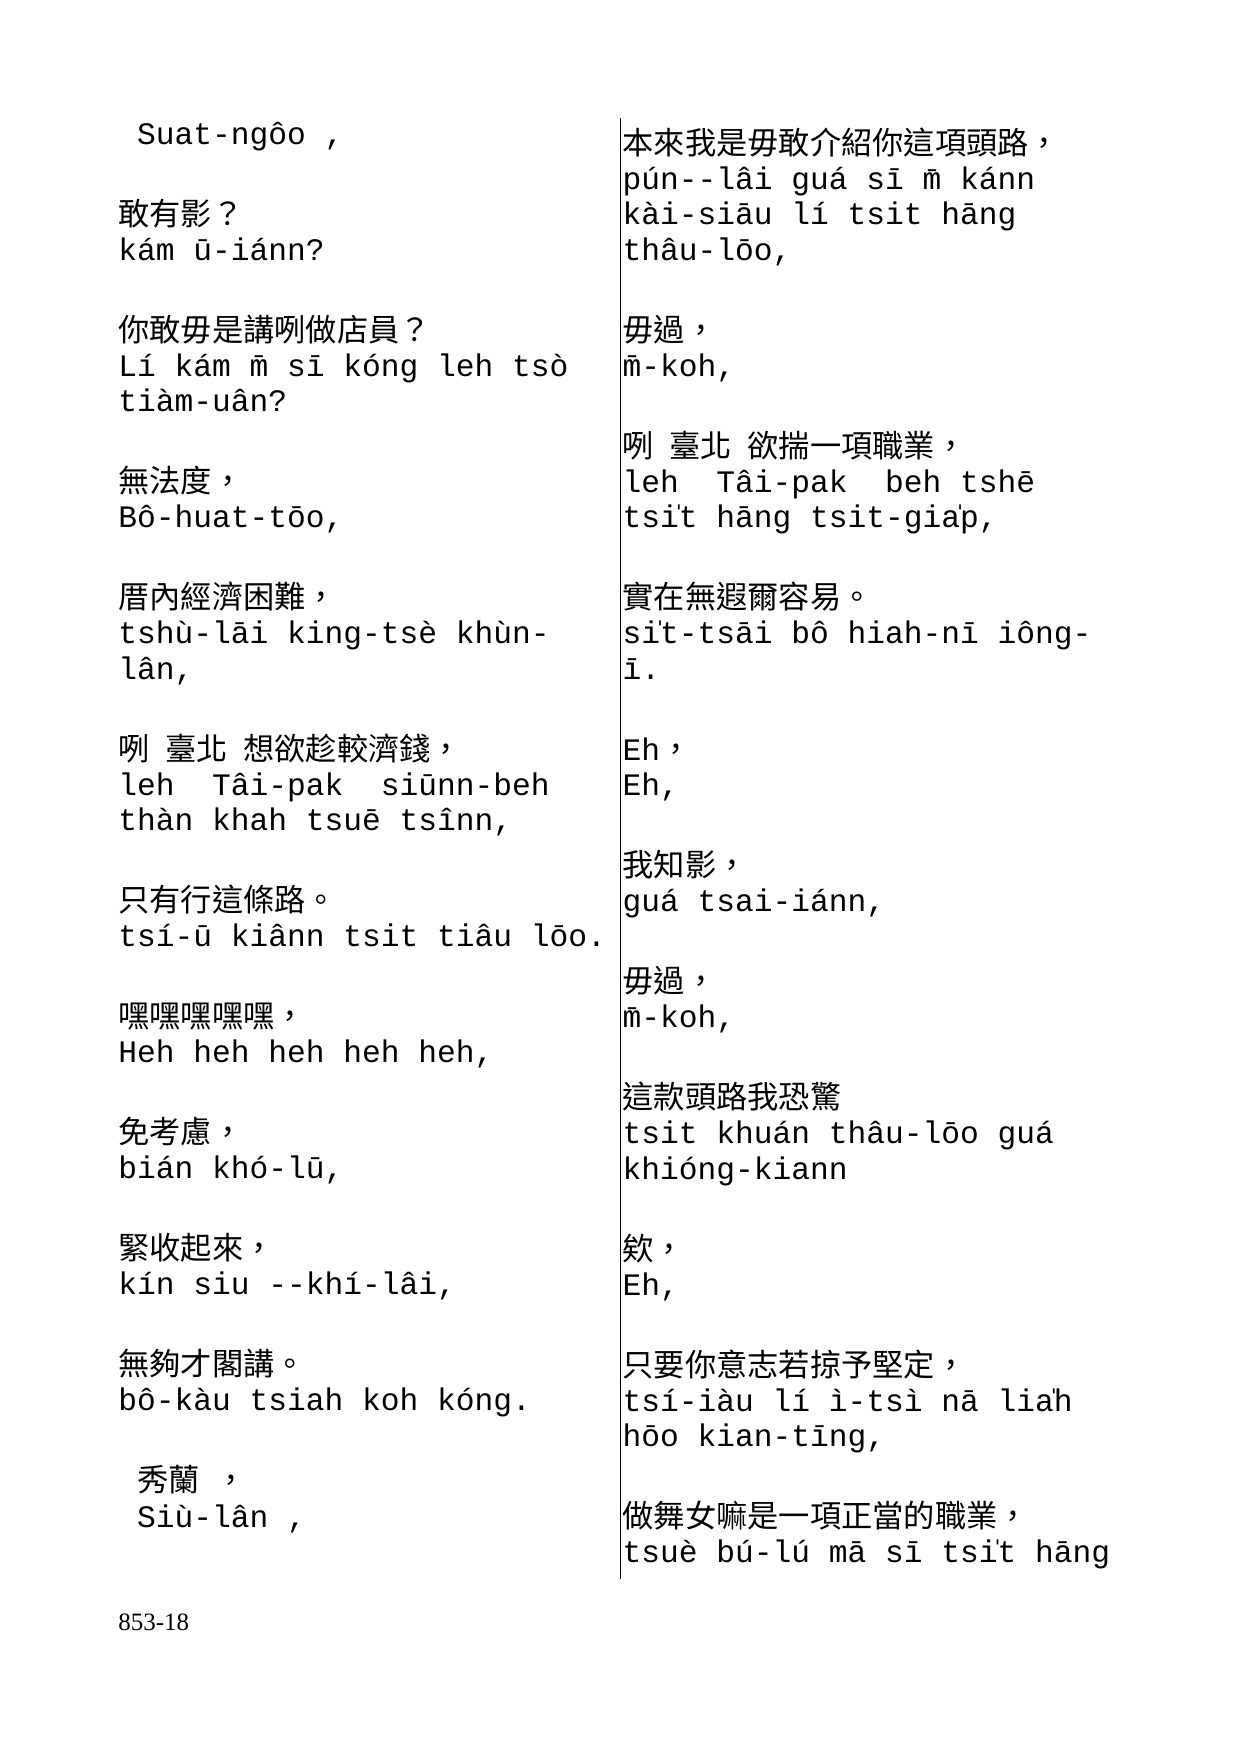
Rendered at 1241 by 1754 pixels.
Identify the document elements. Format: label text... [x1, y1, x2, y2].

text bô-kàu tsiah koh kóng. [118, 1385, 618, 1420]
text tsuè bú-lú mā sī tsi̍t hāng [622, 1537, 1122, 1572]
text leh Tâi-pak siūnn-beh thàn khah tsuē tsînn, [118, 769, 618, 840]
text Eh, [622, 769, 1122, 805]
text m̄-koh, [622, 1002, 1122, 1037]
text tsí-ū kiânn tsit tiâu lōo. [118, 921, 618, 956]
text 毋過， [622, 305, 1122, 350]
text kín siu --khí-lâi, [118, 1269, 618, 1304]
text 你敢毋是講咧做店員？ [118, 305, 618, 350]
text 敢有影？ [118, 189, 618, 234]
text si̍t-tsāi bô hiah-nī iông-ī. [622, 618, 1122, 688]
text 欸， [622, 1224, 1122, 1269]
text 厝內經濟困難， [118, 572, 618, 618]
text tshù-lāi king-tsè khùn-lân, [118, 618, 618, 688]
text 緊收起來， [118, 1223, 618, 1269]
text 咧 臺北 欲揣一項職業， [622, 421, 1122, 466]
text tsit khuán thâu-lōo guá khióng-kiann [622, 1118, 1122, 1188]
text 這款頭路我恐驚 [622, 1072, 1122, 1118]
text 我知影， [622, 840, 1122, 886]
text guá tsai-iánn, [622, 886, 1122, 921]
text Siù-lân , [118, 1501, 618, 1537]
text 咧 臺北 想欲趁較濟錢， [118, 724, 618, 769]
text Bô-huat-tōo, [118, 502, 618, 537]
text Heh heh heh heh heh, [118, 1037, 618, 1072]
text 秀蘭 ， [118, 1456, 618, 1501]
text m̄-koh, [622, 350, 1122, 386]
text 嘿嘿嘿嘿嘿， [118, 991, 618, 1037]
text pún--lâi guá sī m̄ kánn kài-siāu lí tsit hāng thâu-lōo, [622, 163, 1122, 269]
text kám ū-iánn? [118, 234, 618, 269]
text 本來我是毋敢介紹你這項頭路， [622, 118, 1122, 163]
text Eh， [622, 724, 1122, 769]
text leh Tâi-pak beh tshē tsi̍t hāng tsit-gia̍p, [622, 466, 1122, 537]
text Eh, [622, 1269, 1122, 1304]
text 只有行這條路。 [118, 875, 618, 921]
text 無法度， [118, 456, 618, 502]
text 做舞女嘛是一項正當的職業， [622, 1491, 1122, 1537]
text 無夠才閣講。 [118, 1339, 618, 1385]
text tsí-iàu lí ì-tsì nā lia̍h hōo kian-tīng, [622, 1385, 1122, 1456]
text 免考慮， [118, 1107, 618, 1153]
text Suat-ngôo , [118, 118, 618, 153]
text 只要你意志若掠予堅定， [622, 1340, 1122, 1385]
text bián khó-lū, [118, 1153, 618, 1188]
text Lí kám m̄ sī kóng leh tsò tiàm-uân? [118, 350, 618, 421]
text 毋過， [622, 956, 1122, 1002]
text 實在無遐爾容易。 [622, 572, 1122, 618]
